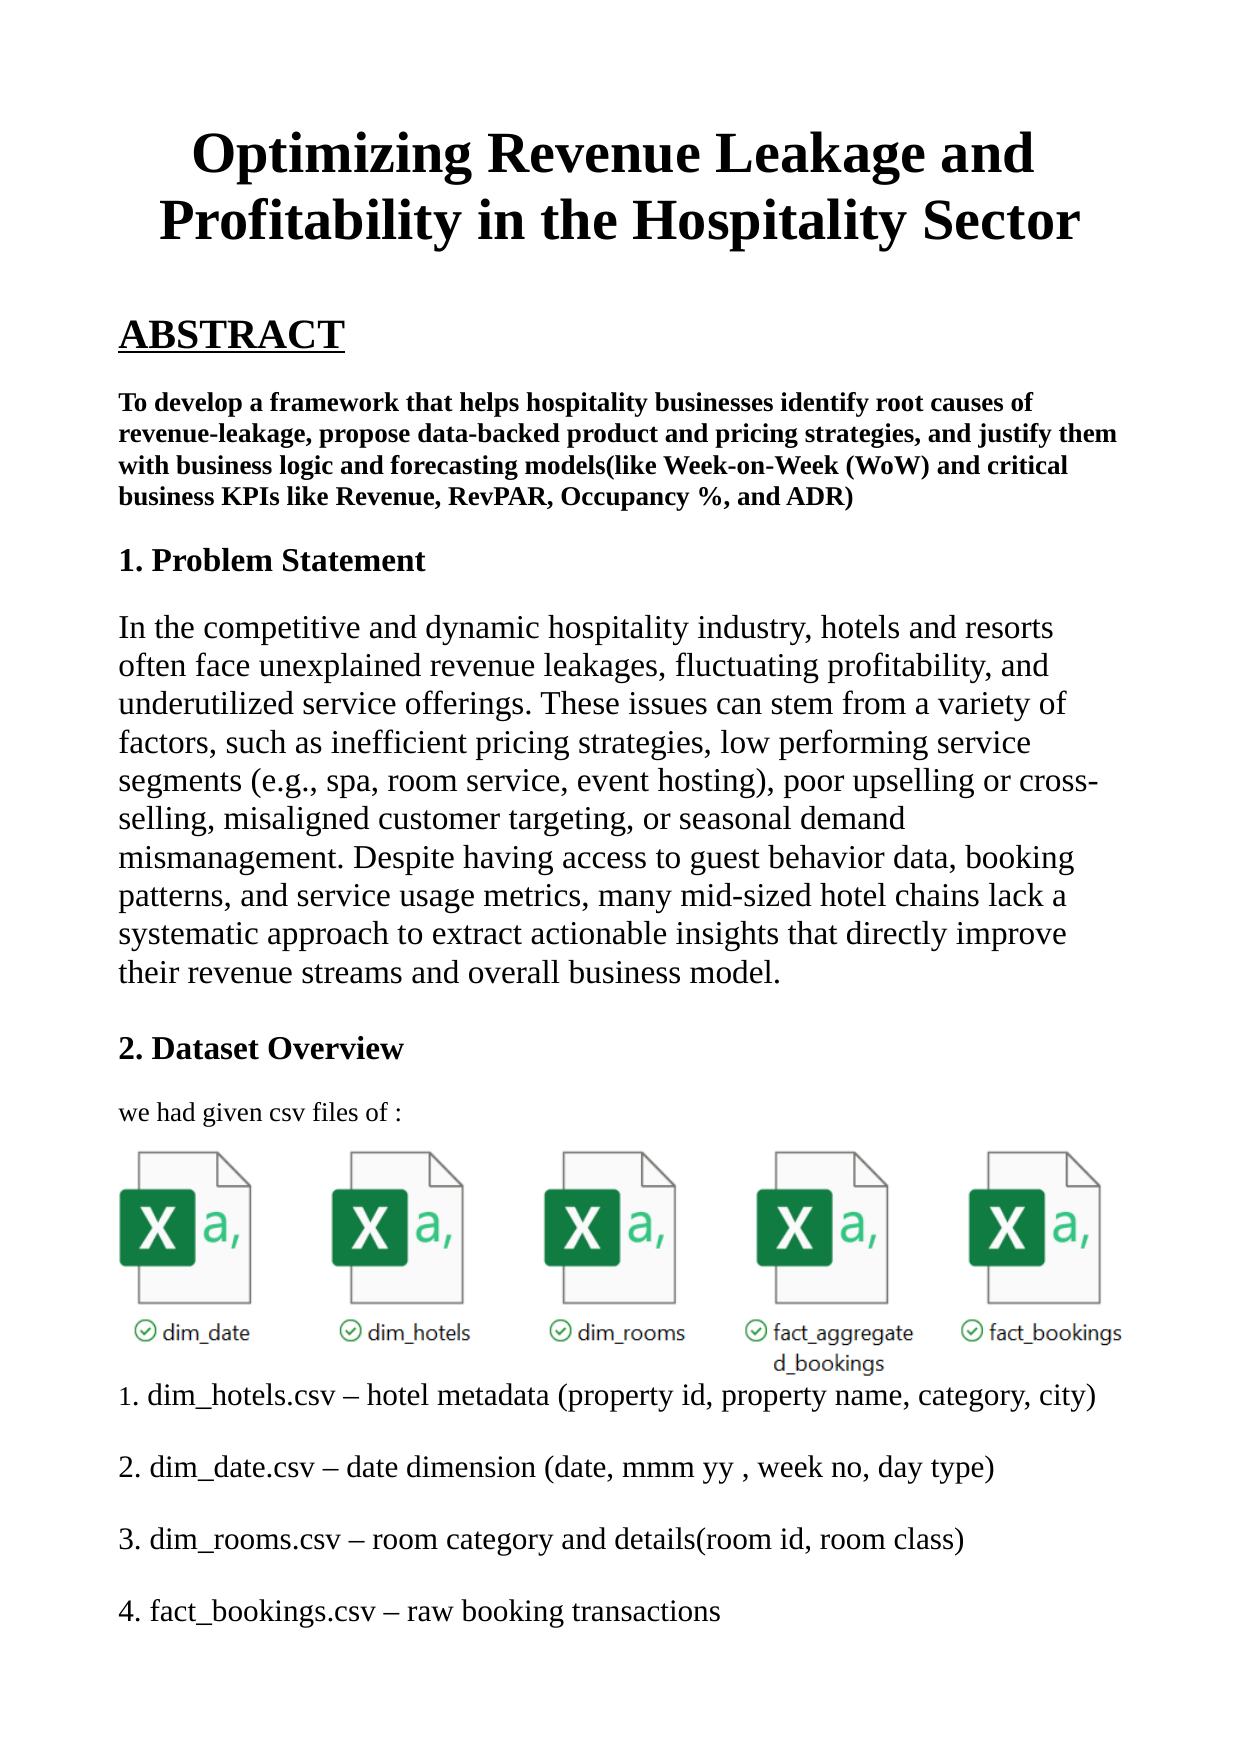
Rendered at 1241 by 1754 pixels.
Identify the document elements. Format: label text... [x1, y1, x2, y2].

text 4. fact_bookings.csv – raw booking transactions [118, 1592, 1122, 1628]
text 3. dim_rooms.csv – room category and details(room id, room class) [118, 1520, 1122, 1556]
text 2. dim_date.csv – date dimension (date, mmm yy , week no, day type) [118, 1448, 1122, 1484]
text 2. Dataset Overview [118, 1028, 1122, 1067]
picture [94, 1129, 1163, 1377]
text ABSTRACT [118, 310, 1122, 358]
text Profitability in the Hospitality Sector [118, 185, 1122, 252]
text 1. dim_hotels.csv – hotel metadata (property id, property name, category, city) [118, 1377, 1122, 1412]
text we had given csv files of : [118, 1096, 1122, 1127]
text To develop a framework that helps hospitality businesses identify root causes of revenue-leakage, propose data-backed product and pricing strategies, and justify them with business logic and forecasting models(like Week-on-Week (WoW) and critical business KPIs like Revenue, RevPAR, Occupancy %, and ADR) [118, 386, 1122, 511]
text In the competitive and dynamic hospitality industry, hotels and resorts often face unexplained revenue leakages, fluctuating profitability, and underutilized service offerings. These issues can stem from a variety of factors, such as inefficient pricing strategies, low performing service segments (e.g., spa, room service, event hosting), poor upselling or cross-selling, misaligned customer targeting, or seasonal demand mismanagement. Despite having access to guest behavior data, booking patterns, and service usage metrics, many mid-sized hotel chains lack a systematic approach to extract actionable insights that directly improve their revenue streams and overall business model. [118, 607, 1122, 990]
text 1. Problem Statement [118, 540, 1122, 578]
text Optimizing Revenue Leakage and [118, 118, 1122, 185]
